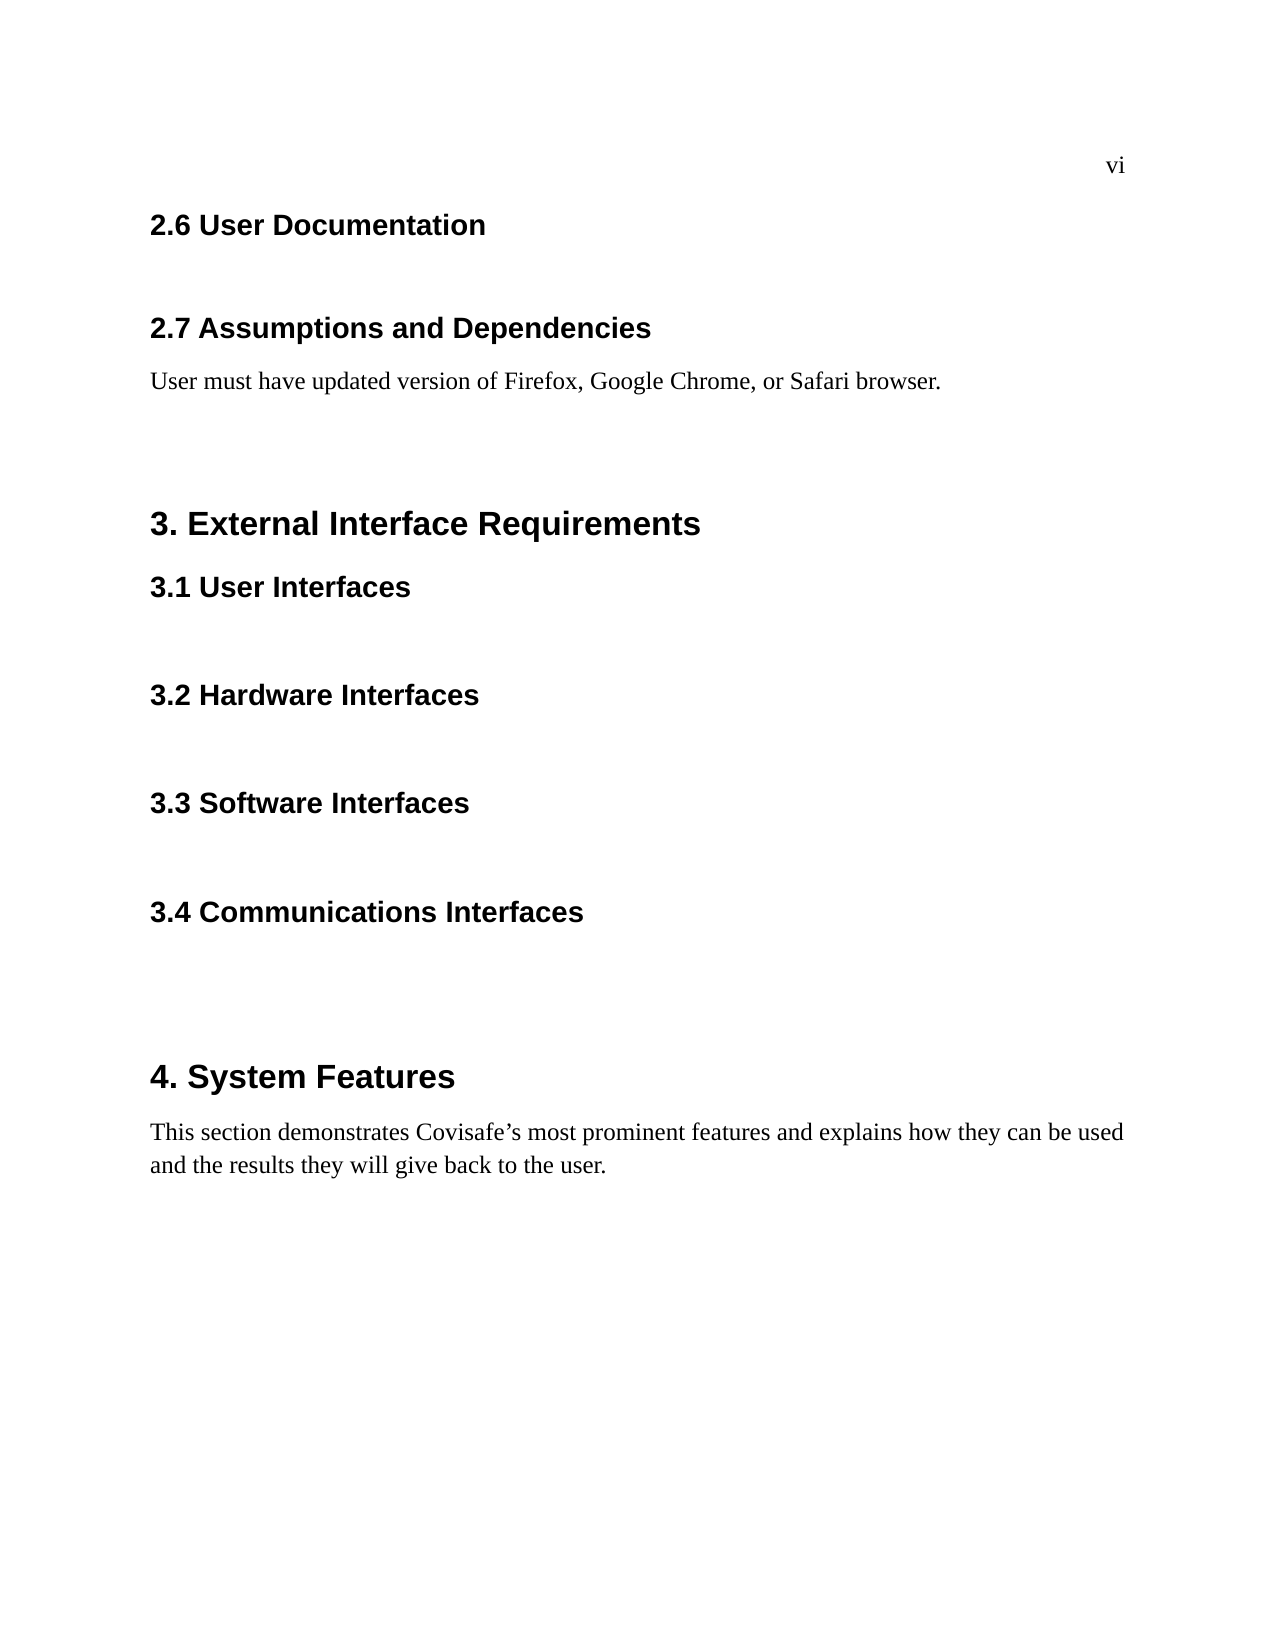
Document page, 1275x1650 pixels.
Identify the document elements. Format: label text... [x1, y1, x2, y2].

text This section demonstrates Covisafe’s most prominent features and explains how they can be used and the results they will give back to the user. [150, 1117, 1125, 1179]
subtitle 2.6 User Documentation [150, 208, 1125, 242]
subtitle 3.3 Software Interfaces [150, 786, 1125, 820]
subtitle 3.4 Communications Interfaces [150, 895, 1125, 928]
subtitle 2.7 Assumptions and Dependencies [150, 311, 1125, 345]
subtitle 3.1 User Interfaces [150, 570, 1125, 603]
subtitle 3. External Interface Requirements [150, 504, 1125, 543]
text User must have updated version of Firefox, Google Chrome, or Safari browser. [150, 366, 1125, 395]
subtitle 3.2 Hardware Interfaces [150, 678, 1125, 712]
subtitle 4. System Features [150, 1057, 1125, 1096]
